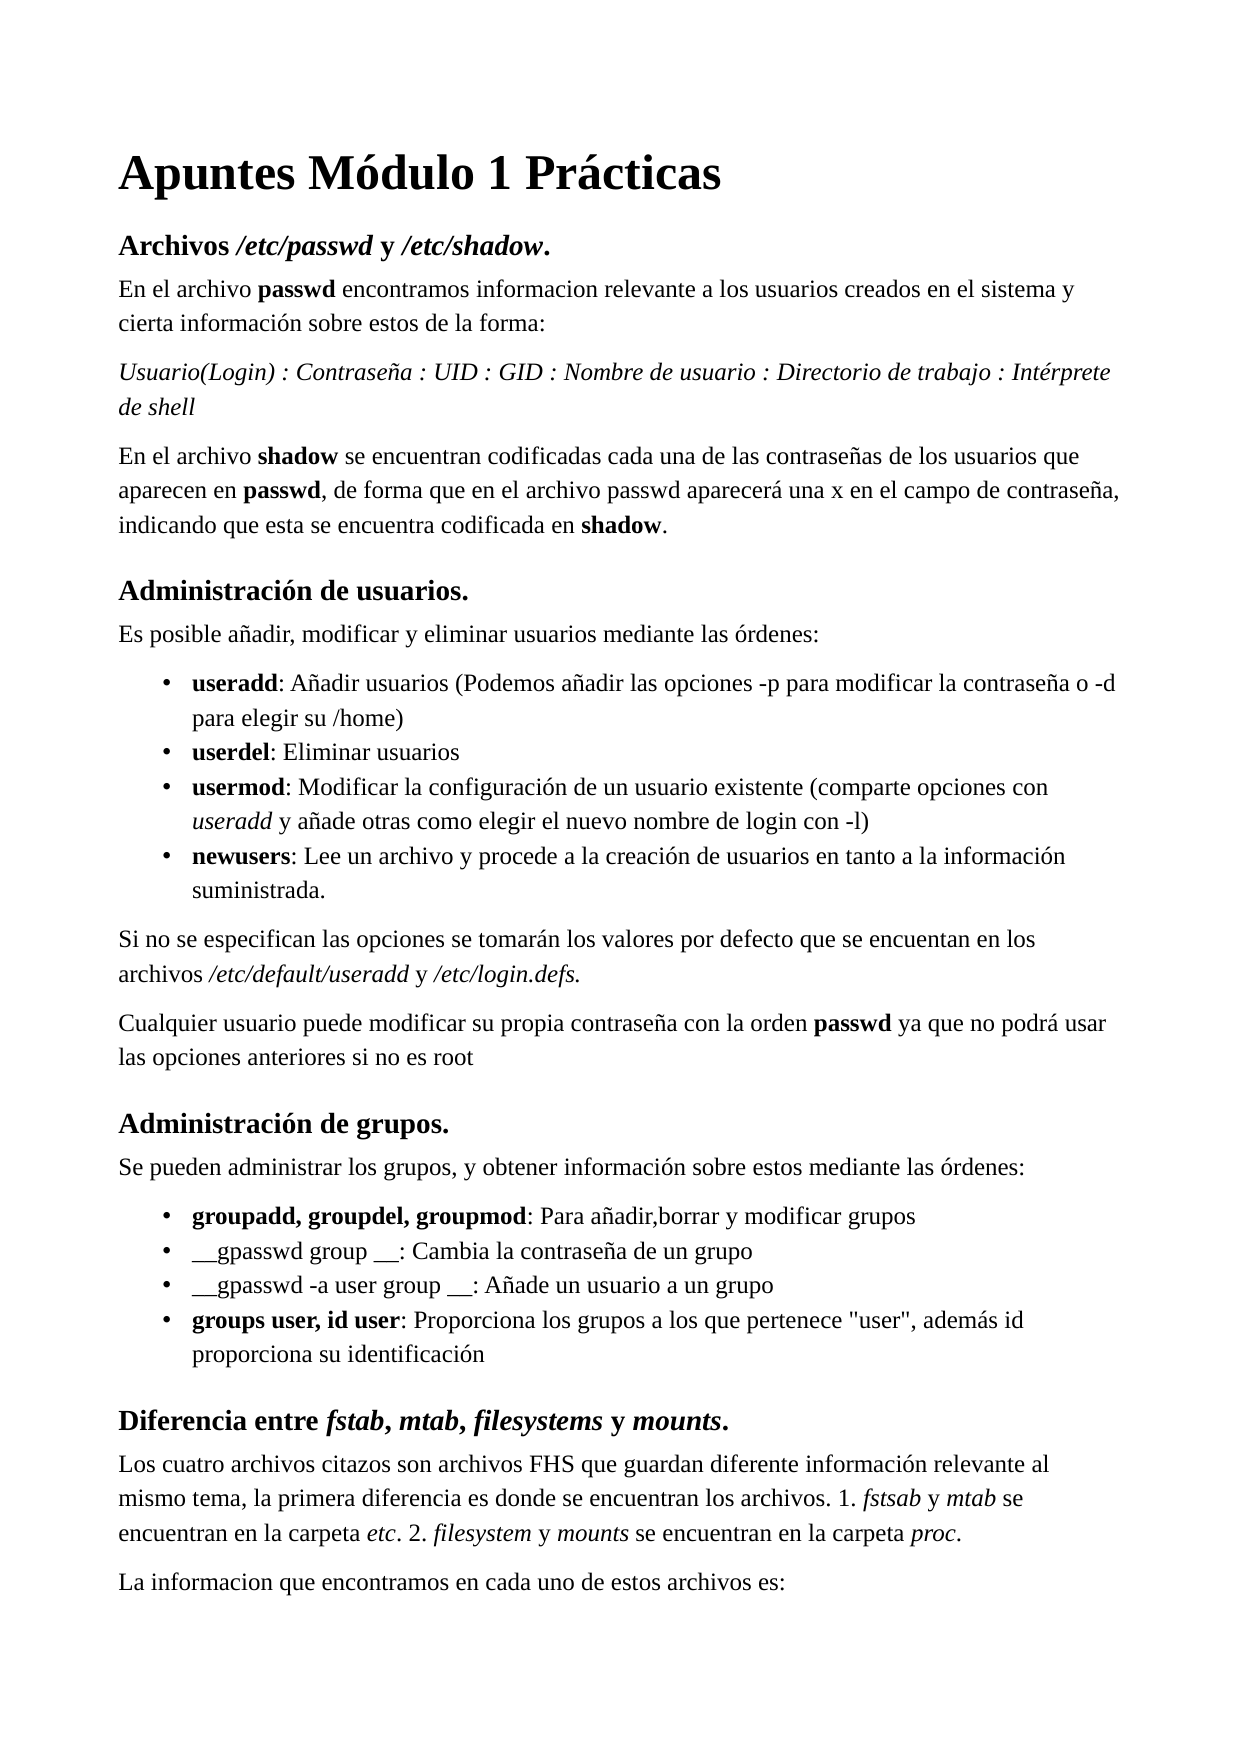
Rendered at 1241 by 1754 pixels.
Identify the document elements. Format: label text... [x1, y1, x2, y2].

list __gpasswd -a user group __: Añade un usuario a un grupo [162, 1270, 1122, 1299]
list groups user, id user: Proporciona los grupos a los que pertenece "user", además id proporciona su identificación [162, 1305, 1122, 1368]
text En el archivo shadow se encuentran codificadas cada una de las contraseñas de los usuarios que aparecen en passwd, de forma que en el archivo passwd aparecerá una x en el campo de contraseña, indicando que esta se encuentra codificada en shadow. [118, 441, 1122, 538]
list usermod: Modificar la configuración de un usuario existente (comparte opciones con useradd y añade otras como elegir el nuevo nombre de login con -l) [162, 772, 1122, 835]
list userdel: Eliminar usuarios [162, 737, 1122, 766]
list __gpasswd group __: Cambia la contraseña de un grupo [162, 1236, 1122, 1264]
text Es posible añadir, modificar y eliminar usuarios mediante las órdenes: [118, 619, 1122, 648]
subtitle Administración de grupos. [118, 1106, 1122, 1140]
list useradd: Añadir usuarios (Podemos añadir las opciones -p para modificar la contraseña o -d para elegir su /home) [162, 668, 1122, 732]
text Se pueden administrar los grupos, y obtener información sobre estos mediante las órdenes: [118, 1152, 1122, 1181]
list newusers: Lee un archivo y procede a la creación de usuarios en tanto a la información suministrada. [162, 841, 1122, 904]
subtitle Apuntes Módulo 1 Prácticas [118, 143, 1122, 201]
text Si no se especifican las opciones se tomarán los valores por defecto que se encuentan en los archivos /etc/default/useradd y /etc/login.defs. [118, 924, 1122, 988]
text Cualquier usuario puede modificar su propia contraseña con la orden passwd ya que no podrá usar las opciones anteriores si no es root [118, 1008, 1122, 1071]
text Usuario(Login) : Contraseña : UID : GID : Nombre de usuario : Directorio de trabajo : Intérprete de shell [118, 357, 1122, 421]
list groupadd, groupdel, groupmod: Para añadir,borrar y modificar grupos [162, 1201, 1122, 1230]
subtitle Archivos /etc/passwd y /etc/shadow. [118, 228, 1122, 261]
text La informacion que encontramos en cada uno de estos archivos es: [118, 1567, 1122, 1596]
subtitle Diferencia entre fstab, mtab, filesystems y mounts. [118, 1403, 1122, 1436]
text En el archivo passwd encontramos informacion relevante a los usuarios creados en el sistema y cierta información sobre estos de la forma: [118, 274, 1122, 337]
text Los cuatro archivos citazos son archivos FHS que guardan diferente información relevante al mismo tema, la primera diferencia es donde se encuentran los archivos. 1. fstsab y mtab se encuentran en la carpeta etc. 2. filesystem y mounts se encuentran en la carpeta proc. [118, 1449, 1122, 1547]
subtitle Administración de usuarios. [118, 573, 1122, 607]
